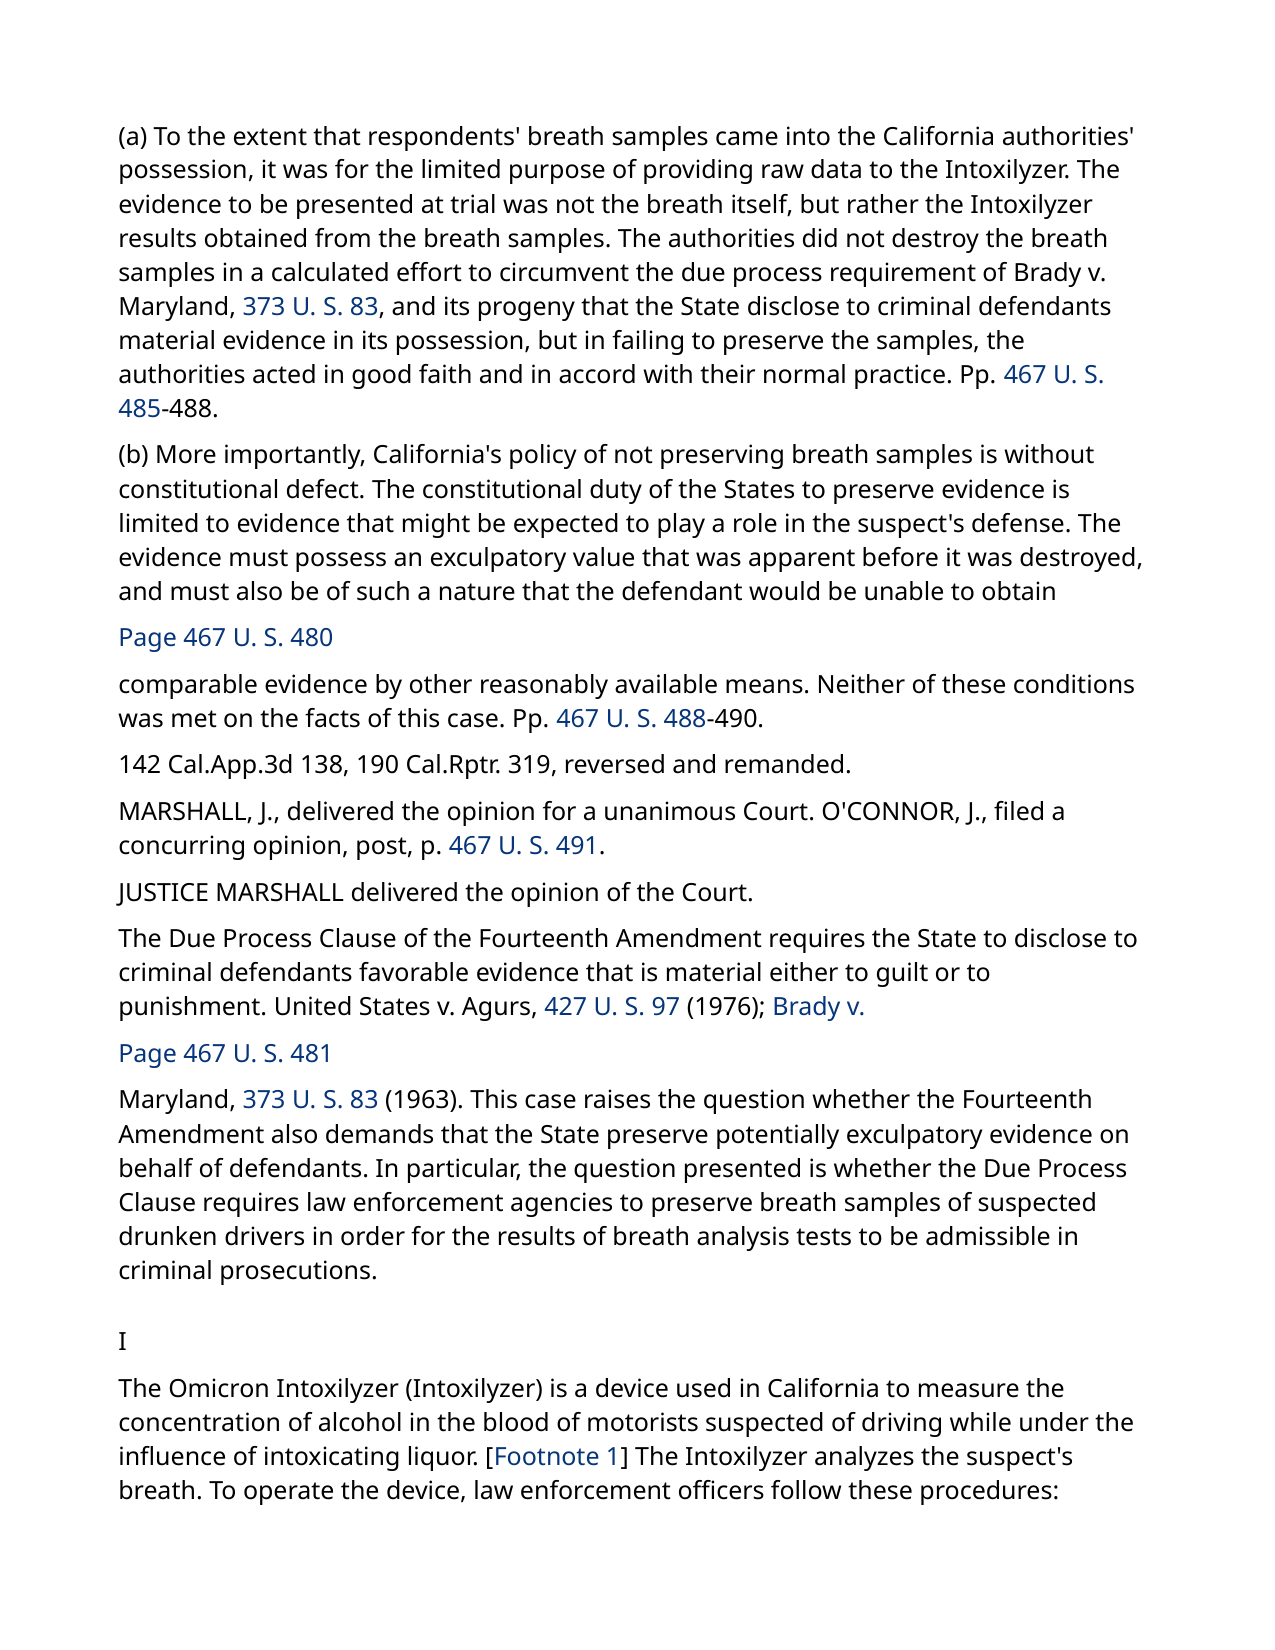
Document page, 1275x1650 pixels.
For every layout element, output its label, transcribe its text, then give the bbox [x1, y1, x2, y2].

text Page 467 U. S. 480 [118, 620, 1157, 654]
text JUSTICE MARSHALL delivered the opinion of the Court. [118, 874, 1157, 908]
text 142 Cal.App.3d 138, 190 Cal.Rptr. 319, reversed and remanded. [118, 747, 1157, 781]
text The Omicron Intoxilyzer (Intoxilyzer) is a device used in California to measure the concentration of alcohol in the blood of motorists suspected of driving while under the influence of intoxicating liquor. [Footnote 1] The Intoxilyzer analyzes the suspect's breath. To operate the device, law enforcement officers follow these procedures: [118, 1371, 1157, 1507]
text comparable evidence by other reasonably available means. Neither of these conditions was met on the facts of this case. Pp. 467 U. S. 488-490. [118, 667, 1157, 735]
text MARSHALL, J., delivered the opinion for a unanimous Court. O'CONNOR, J., filed a concurring opinion, post, p. 467 U. S. 491. [118, 794, 1157, 862]
subtitle I [118, 1324, 1157, 1358]
text The Due Process Clause of the Fourteenth Amendment requires the State to disclose to criminal defendants favorable evidence that is material either to guilt or to punishment. United States v. Agurs, 427 U. S. 97 (1976); Brady v. [118, 921, 1157, 1023]
text (a) To the extent that respondents' breath samples came into the California authorities' possession, it was for the limited purpose of providing raw data to the Intoxilyzer. The evidence to be presented at trial was not the breath itself, but rather the Intoxilyzer results obtained from the breath samples. The authorities did not destroy the breath samples in a calculated effort to circumvent the due process requirement of Brady v. Maryland, 373 U. S. 83, and its progeny that the State disclose to criminal defendants material evidence in its possession, but in failing to preserve the samples, the authorities acted in good faith and in accord with their normal practice. Pp. 467 U. S. 485-488. [118, 118, 1157, 425]
text (b) More importantly, California's policy of not preserving breath samples is without constitutional defect. The constitutional duty of the States to preserve evidence is limited to evidence that might be expected to play a role in the suspect's defense. The evidence must possess an exculpatory value that was apparent before it was destroyed, and must also be of such a nature that the defendant would be unable to obtain [118, 437, 1157, 607]
text Maryland, 373 U. S. 83 (1963). This case raises the question whether the Fourteenth Amendment also demands that the State preserve potentially exculpatory evidence on behalf of defendants. In particular, the question presented is whether the Due Process Clause requires law enforcement agencies to preserve breath samples of suspected drunken drivers in order for the results of breath analysis tests to be admissible in criminal prosecutions. [118, 1082, 1157, 1287]
text Page 467 U. S. 481 [118, 1036, 1157, 1070]
